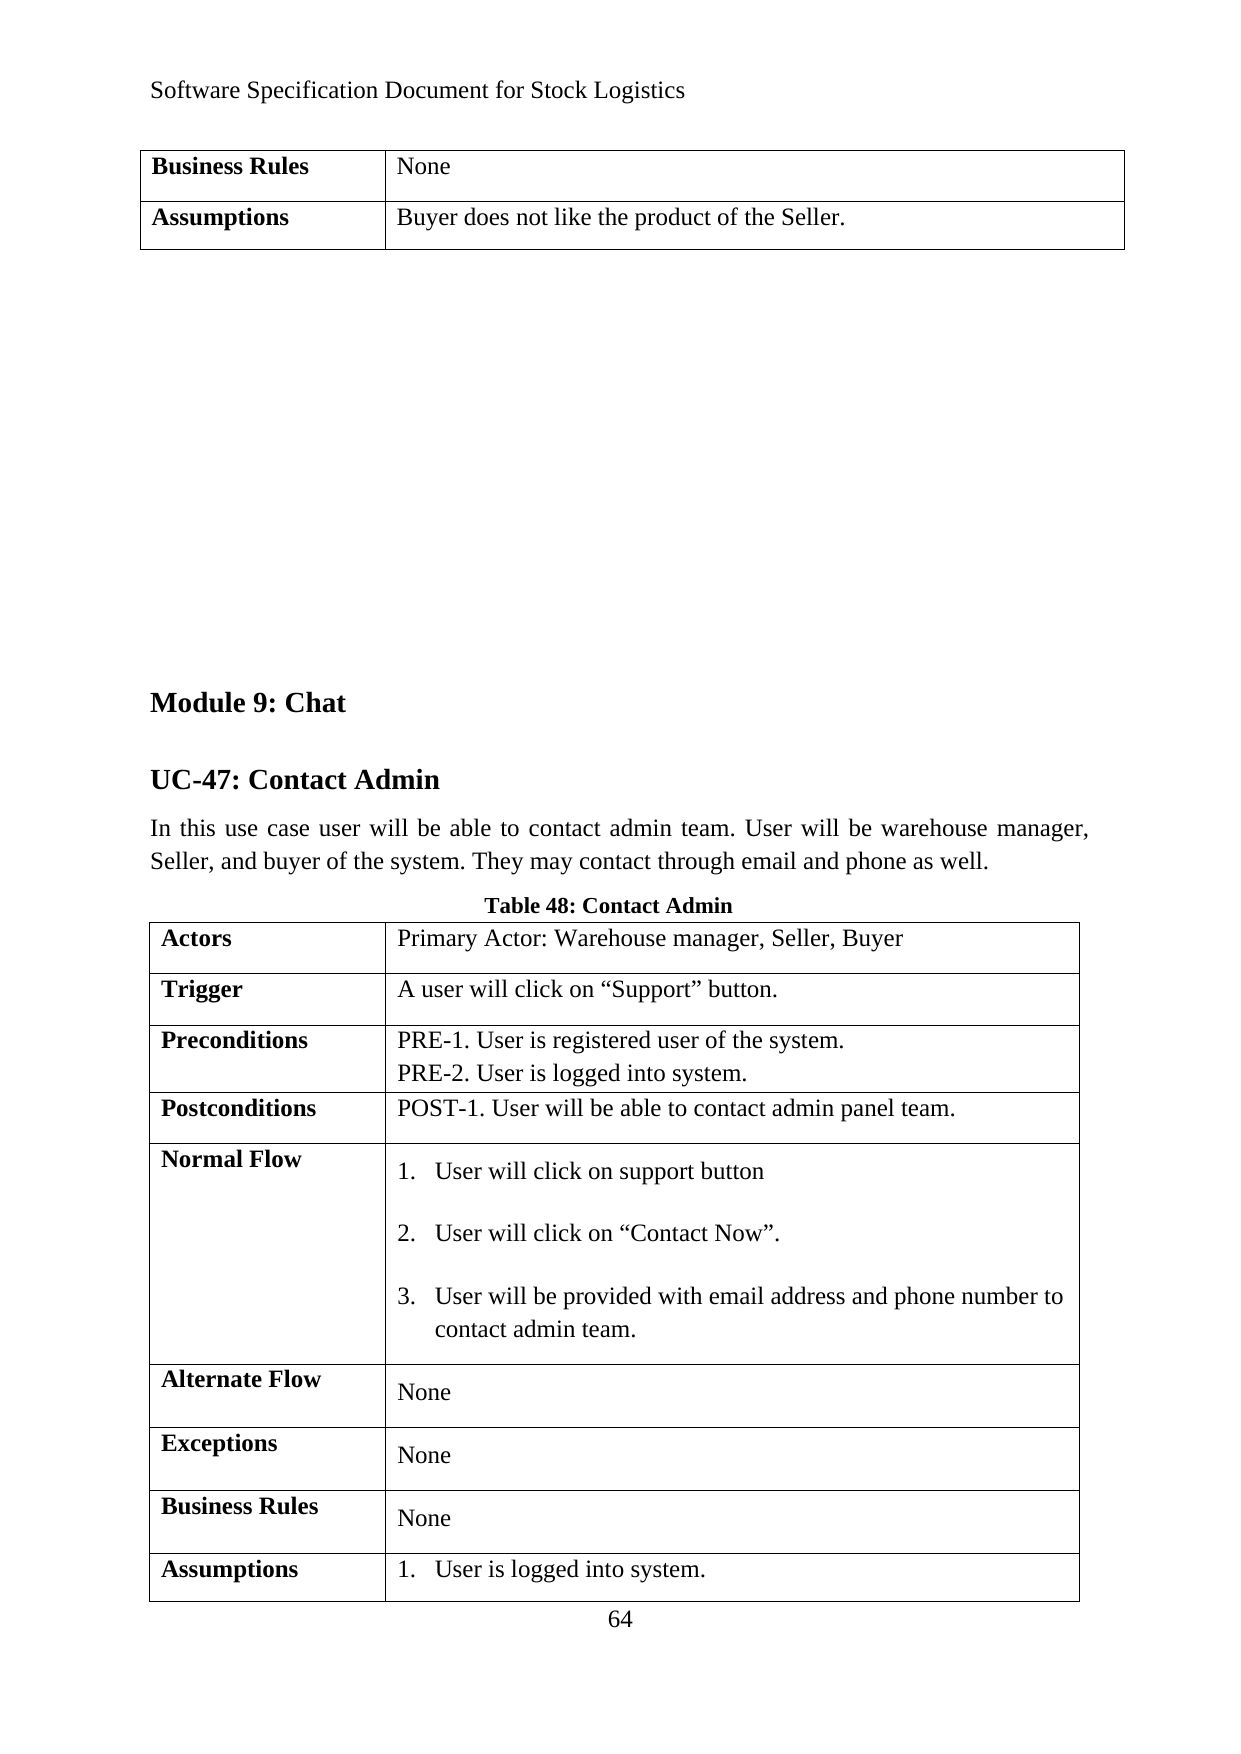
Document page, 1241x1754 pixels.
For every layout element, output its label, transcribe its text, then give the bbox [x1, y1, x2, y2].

table_cell None [386, 1365, 1079, 1427]
table_cell Preconditions [150, 1026, 385, 1092]
table_cell PRE-1. User is registered user of the system. PRE-2. User is logged into system. [386, 1026, 1079, 1092]
table_cell None [386, 1491, 1079, 1553]
table_cell Postconditions [150, 1093, 385, 1143]
table_cell Buyer does not like the product of the Seller. [386, 202, 1124, 249]
table_header Actors [150, 923, 385, 973]
table_cell Exceptions [150, 1428, 385, 1490]
table_cell POST-1. User will be able to contact admin panel team. [386, 1093, 1079, 1143]
table_cell Business Rules [141, 151, 385, 201]
text Module 9: Chat [150, 685, 1090, 719]
table_cell None [386, 151, 1124, 201]
table_cell Alternate Flow [150, 1365, 385, 1427]
table_cell Business Rules [150, 1491, 385, 1553]
table_header Primary Actor: Warehouse manager, Seller, Buyer [386, 923, 1079, 973]
table_cell A user will click on “Support” button. [386, 974, 1079, 1024]
text UC-47: Contact Admin [150, 762, 1090, 796]
text Table 48: Contact Admin [150, 892, 1090, 918]
text In this use case user will be able to contact admin team. User will be warehouse manager, Seller, and buyer of the system. They may contact through email and phone as well. [150, 813, 1090, 875]
table_cell User will click on support button User will click on “Contact Now”. User will be provided with email address and phone number to contact admin team. [386, 1144, 1079, 1363]
table_cell Assumptions [150, 1554, 385, 1601]
table_cell Normal Flow [150, 1144, 385, 1363]
table_cell Assumptions [141, 202, 385, 249]
table_cell Trigger [150, 974, 385, 1024]
table_cell None [386, 1428, 1079, 1490]
table_cell User is logged into system. User has valid contact details. [386, 1554, 1079, 1601]
